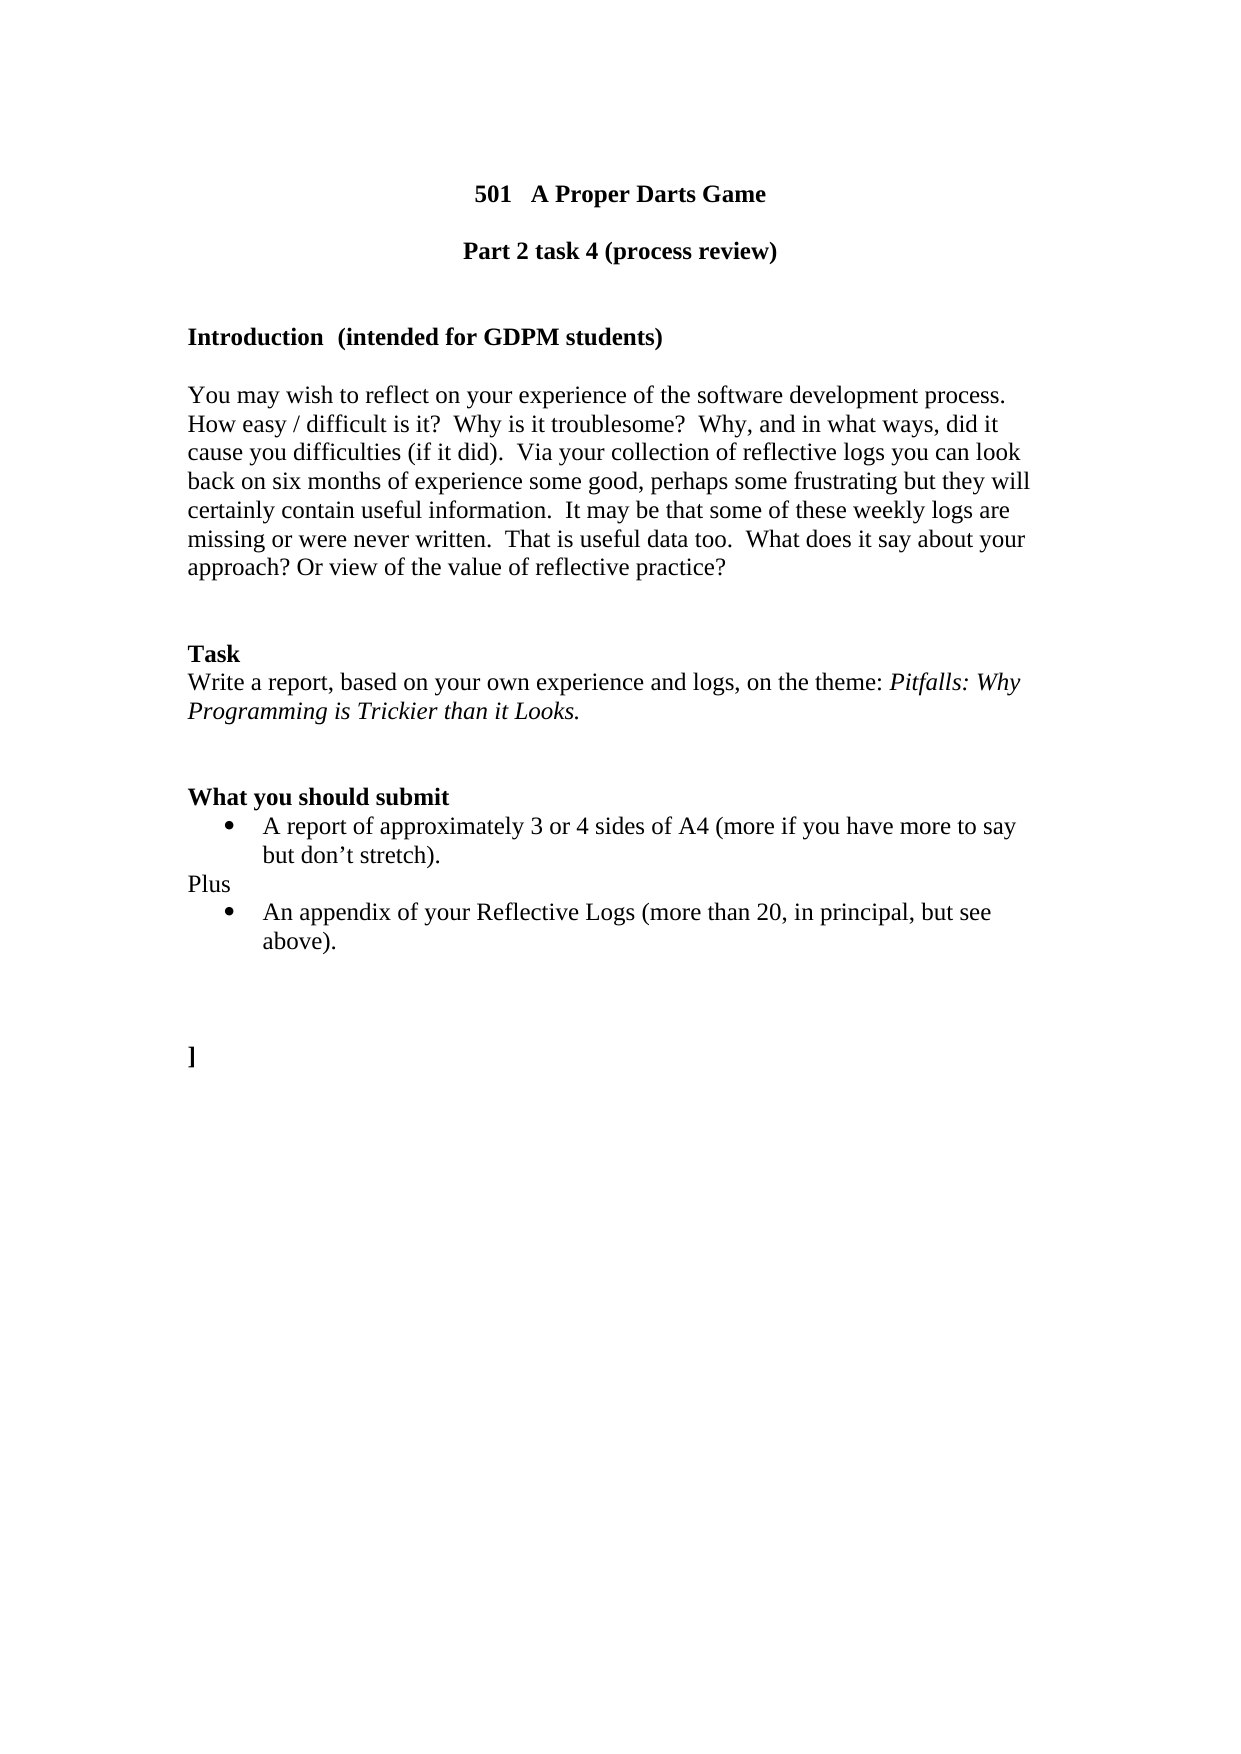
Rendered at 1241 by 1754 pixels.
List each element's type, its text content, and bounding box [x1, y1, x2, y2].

list An appendix of your Reflective Logs (more than 20, in principal, but see above). [225, 897, 1053, 955]
text What you should submit [187, 782, 1053, 811]
text Introduction (intended for GDPM students) [187, 322, 1053, 351]
text Task [187, 639, 1053, 667]
text ] [187, 1041, 1053, 1070]
text Part 2 task 4 (process review) [187, 236, 1053, 265]
text You may wish to reflect on your experience of the software development process. How easy / difficult is it? Why is it troublesome? Why, and in what ways, did it cause you difficulties (if it did). Via your collection of reflective logs you can look back on six months of experience some good, perhaps some frustrating but they will certainly contain useful information. It may be that some of these weekly logs are missing or were never written. That is useful data too. What does it say about your approach? Or view of the value of reflective practice? [187, 380, 1053, 581]
text Plus [187, 869, 1053, 897]
list A report of approximately 3 or 4 sides of A4 (more if you have more to say but don’t stretch). [225, 811, 1053, 869]
text 501 A Proper Darts Game [187, 179, 1053, 207]
text Write a report, based on your own experience and logs, on the theme: Pitfalls: Why Programming is Trickier than it Looks. [187, 667, 1053, 725]
